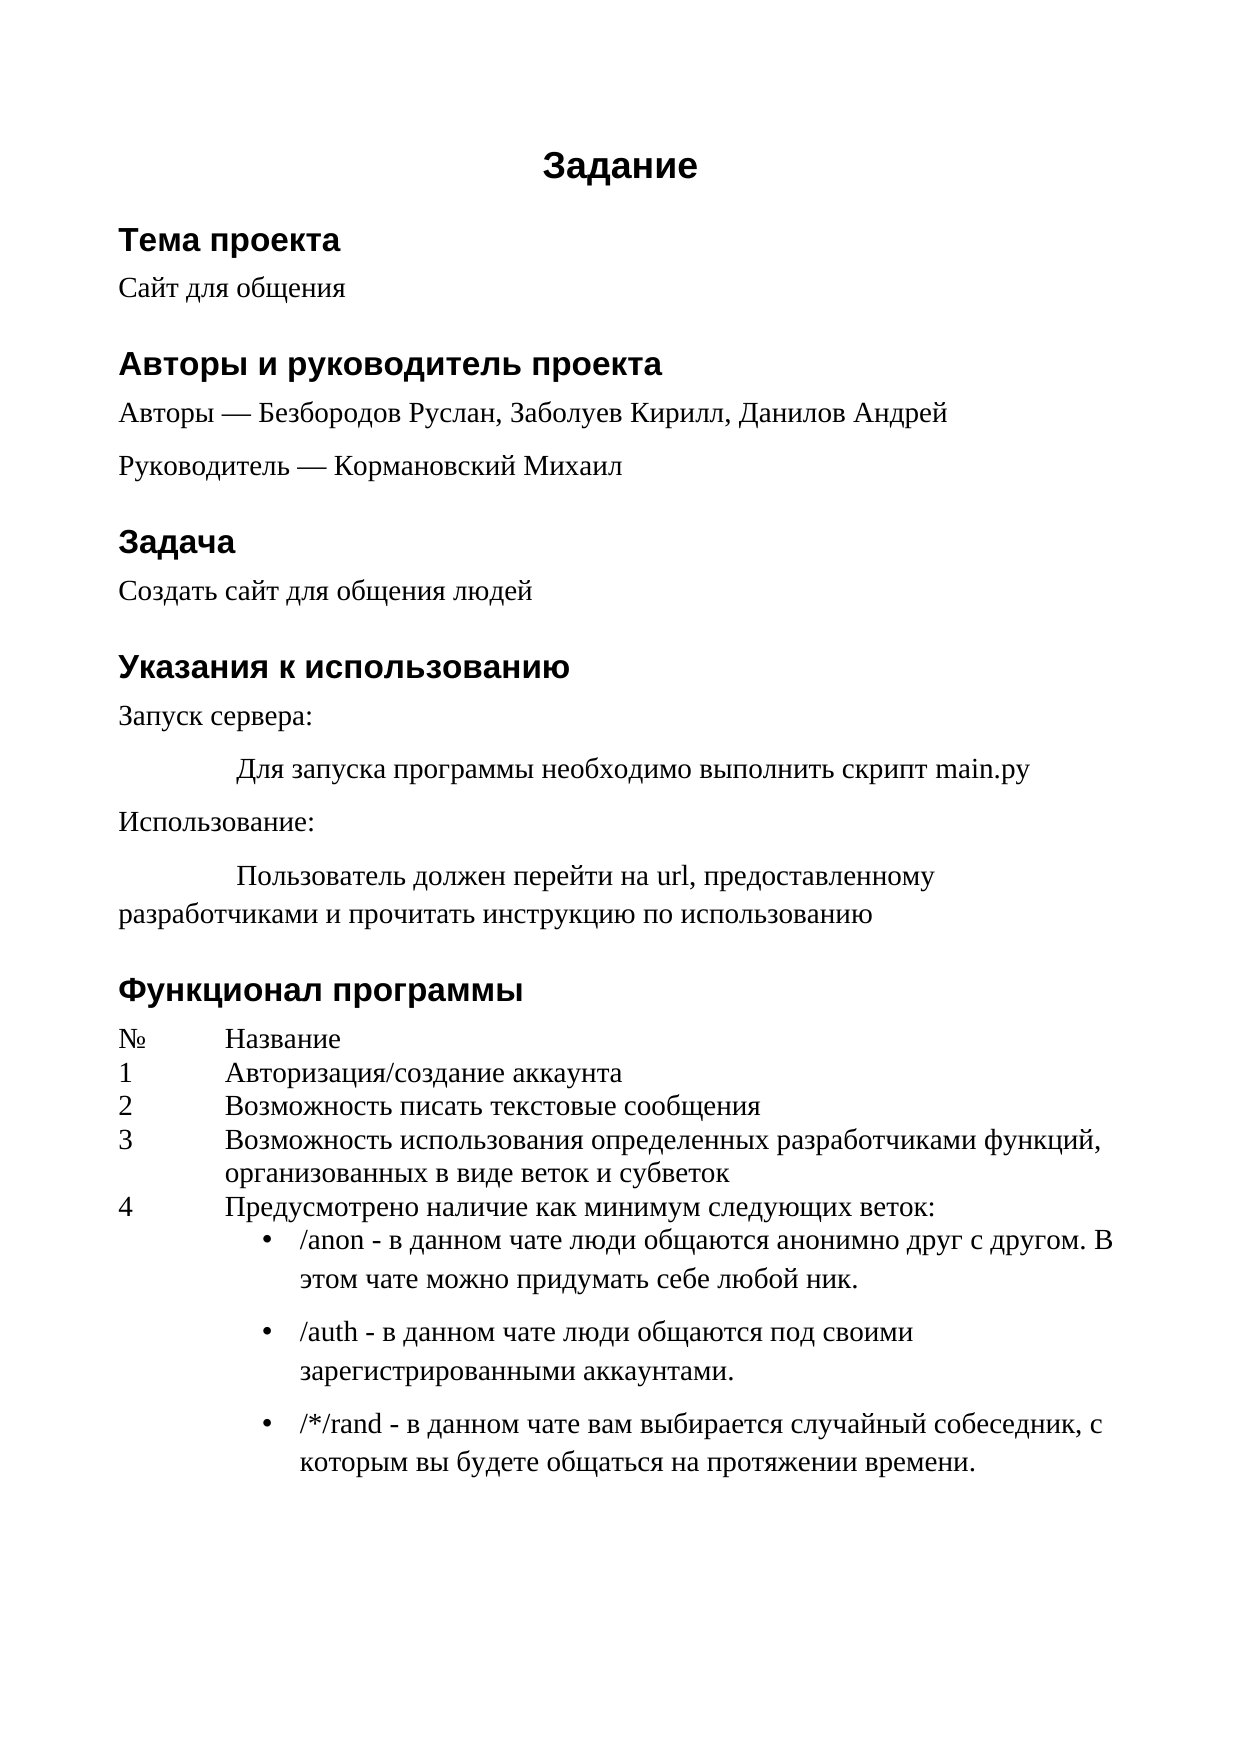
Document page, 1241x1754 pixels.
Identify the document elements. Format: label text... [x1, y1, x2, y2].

table_cell 2 [118, 1088, 224, 1122]
text Сайт для общения [118, 271, 1122, 304]
table_cell 1 [118, 1055, 224, 1088]
text Пользователь должен перейти на url, предоставленному разработчиками и прочитать инструкцию по использованию [118, 858, 1122, 930]
table_cell Возможность писать текстовые сообщения [225, 1088, 1176, 1122]
text Использование: [118, 804, 1122, 838]
subtitle Задача [118, 522, 1122, 561]
table_cell 3 [118, 1122, 224, 1189]
text Запуск сервера: [118, 698, 1122, 732]
subtitle Авторы и руководитель проекта [118, 344, 1122, 383]
table_header № [118, 1021, 224, 1055]
text Для запуска программы необходимо выполнить скрипт main.py [118, 751, 1122, 785]
text Авторы — Безбородов Руслан, Заболуев Кирилл, Данилов Андрей [118, 395, 1122, 429]
table_cell 4 [118, 1189, 224, 1498]
subtitle Тема проекта [118, 219, 1122, 258]
subtitle Функционал программы [118, 970, 1122, 1009]
subtitle Указания к использованию [118, 647, 1122, 686]
table_header Название [225, 1021, 1176, 1055]
table_cell Предусмотрено наличие как минимум следующих веток: /anon - в данном чате люди общаются анонимно друг с другом. В этом чате можно придумать себе любой ник. /auth - в данном чате люди общаются под своими зарегистрированными аккаунтами. /*/rand - в данном чате вам выбирается случайный собеседник, с которым вы будете общаться на протяжении времени. [225, 1189, 1176, 1498]
text Создать сайт для общения людей [118, 573, 1122, 607]
table_cell Авторизация/создание аккаунта [225, 1055, 1176, 1088]
subtitle Задание [118, 143, 1122, 186]
text Руководитель — Кормановский Михаил [118, 448, 1122, 482]
table_cell Возможность использования определенных разработчиками функций, организованных в виде веток и субветок [225, 1122, 1176, 1189]
